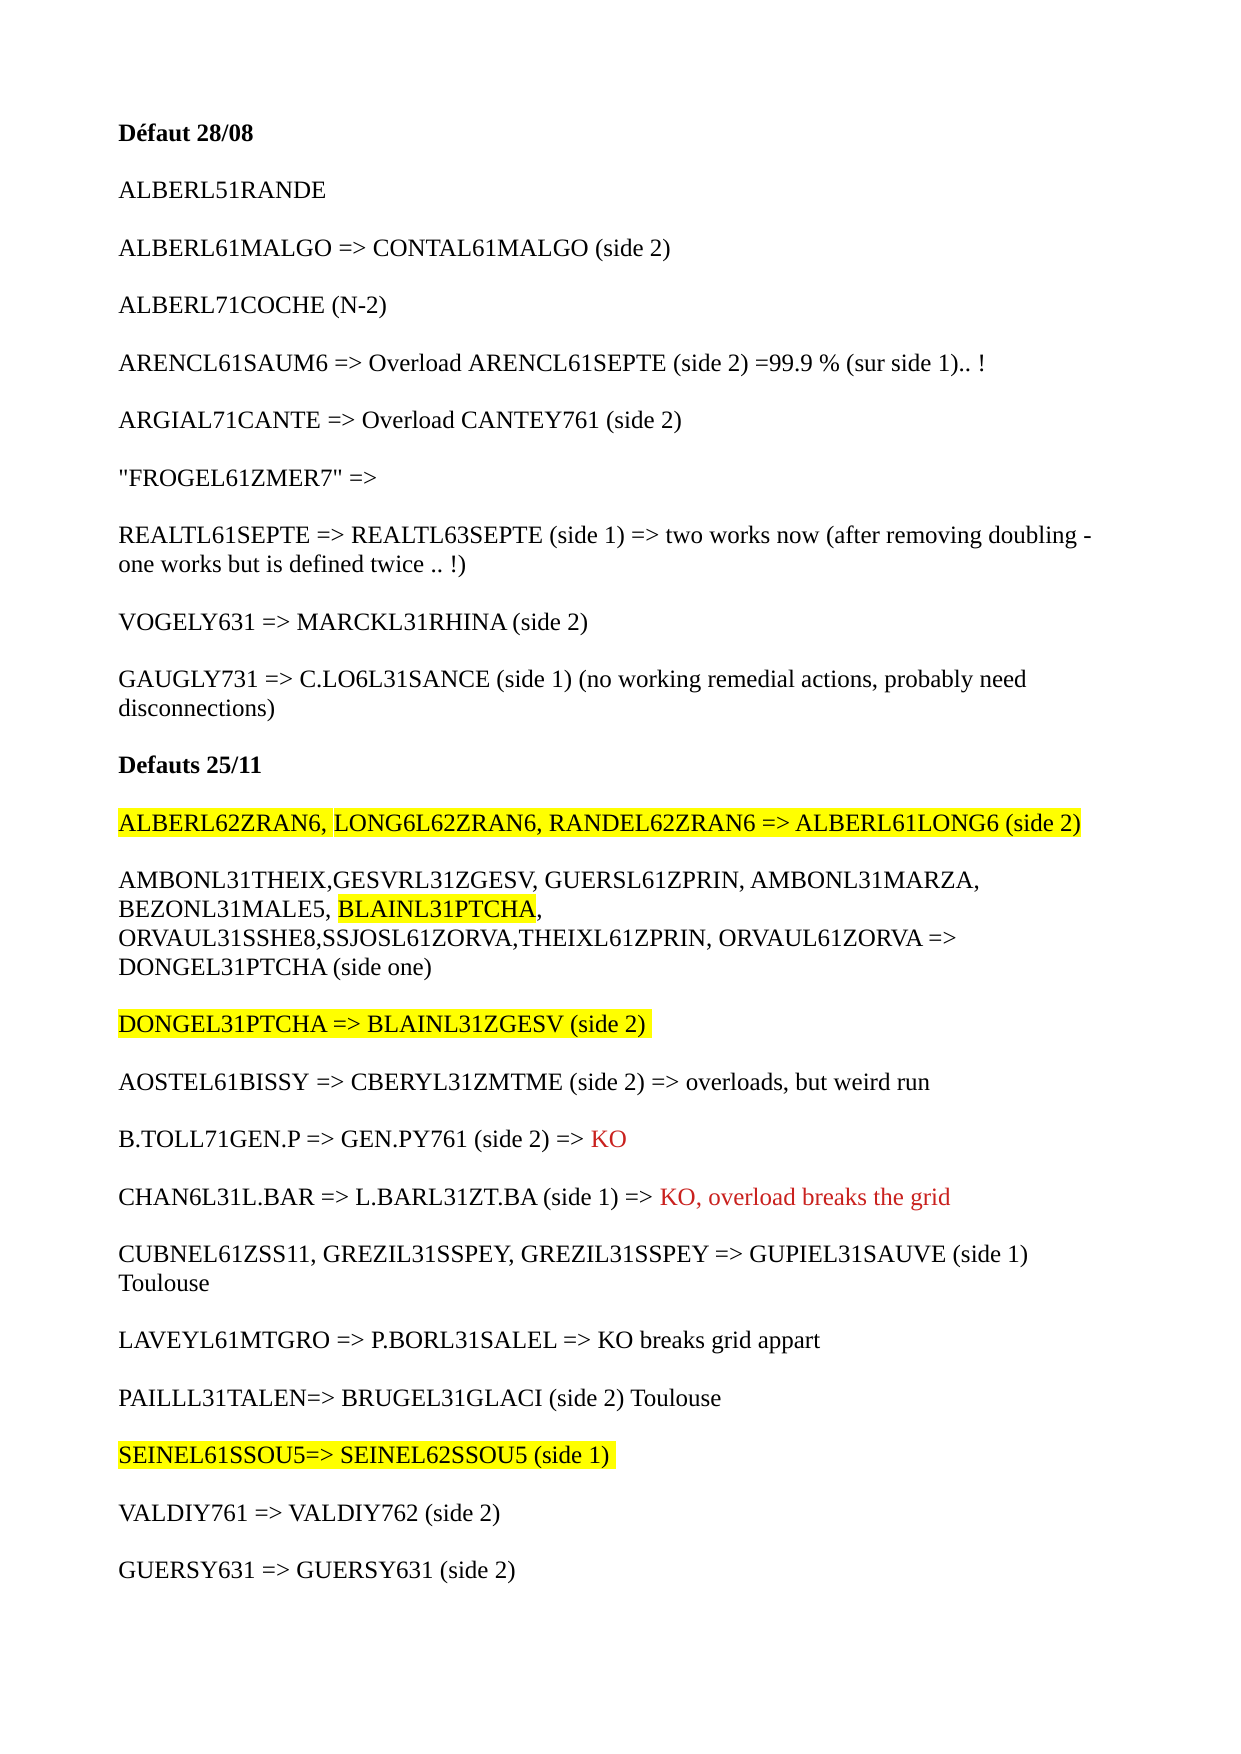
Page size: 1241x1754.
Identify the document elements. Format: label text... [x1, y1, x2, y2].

text DONGEL31PTCHA => BLAINL31ZGESV (side 2) [118, 1009, 1122, 1038]
text CUBNEL61ZSS11, GREZIL31SSPEY, GREZIL31SSPEY => GUPIEL31SAUVE (side 1) Toulouse [118, 1239, 1122, 1297]
text VALDIY761 => VALDIY762 (side 2) [118, 1498, 1122, 1527]
text GAUGLY731 => C.LO6L31SANCE (side 1) (no working remedial actions, probably need disconnections) [118, 664, 1122, 722]
text ALBERL62ZRAN6, LONG6L62ZRAN6, RANDEL62ZRAN6 => ALBERL61LONG6 (side 2) [118, 808, 1122, 837]
text B.TOLL71GEN.P => GEN.PY761 (side 2) => KO [118, 1124, 1122, 1153]
text Défaut 28/08 [118, 118, 1122, 147]
text ARENCL61SAUM6 => Overload ARENCL61SEPTE (side 2) =99.9 % (sur side 1).. ! [118, 348, 1122, 377]
text ALBERL71COCHE (N-2) [118, 291, 1122, 319]
text Defauts 25/11 [118, 751, 1122, 779]
text SEINEL61SSOU5=> SEINEL62SSOU5 (side 1) [118, 1441, 1122, 1469]
text VOGELY631 => MARCKL31RHINA (side 2) [118, 607, 1122, 636]
text "FROGEL61ZMER7" => [118, 463, 1122, 492]
text REALTL61SEPTE => REALTL63SEPTE (side 1) => two works now (after removing doubling - one works but is defined twice .. !) [118, 521, 1122, 578]
text PAILLL31TALEN=> BRUGEL31GLACI (side 2) Toulouse [118, 1383, 1122, 1412]
text LAVEYL61MTGRO => P.BORL31SALEL => KO breaks grid appart [118, 1326, 1122, 1354]
text AOSTEL61BISSY => CBERYL31ZMTME (side 2) => overloads, but weird run [118, 1067, 1122, 1096]
text GUERSY631 => GUERSY631 (side 2) [118, 1556, 1122, 1584]
text ARGIAL71CANTE => Overload CANTEY761 (side 2) [118, 406, 1122, 434]
text ALBERL51RANDE [118, 176, 1122, 204]
text AMBONL31THEIX,GESVRL31ZGESV, GUERSL61ZPRIN, AMBONL31MARZA, BEZONL31MALE5, BLAINL31PTCHA, ORVAUL31SSHE8,SSJOSL61ZORVA,THEIXL61ZPRIN, ORVAUL61ZORVA => DONGEL31PTCHA (side one) [118, 866, 1122, 981]
text CHAN6L31L.BAR => L.BARL31ZT.BA (side 1) => KO, overload breaks the grid [118, 1182, 1122, 1211]
text ALBERL61MALGO => CONTAL61MALGO (side 2) [118, 233, 1122, 262]
